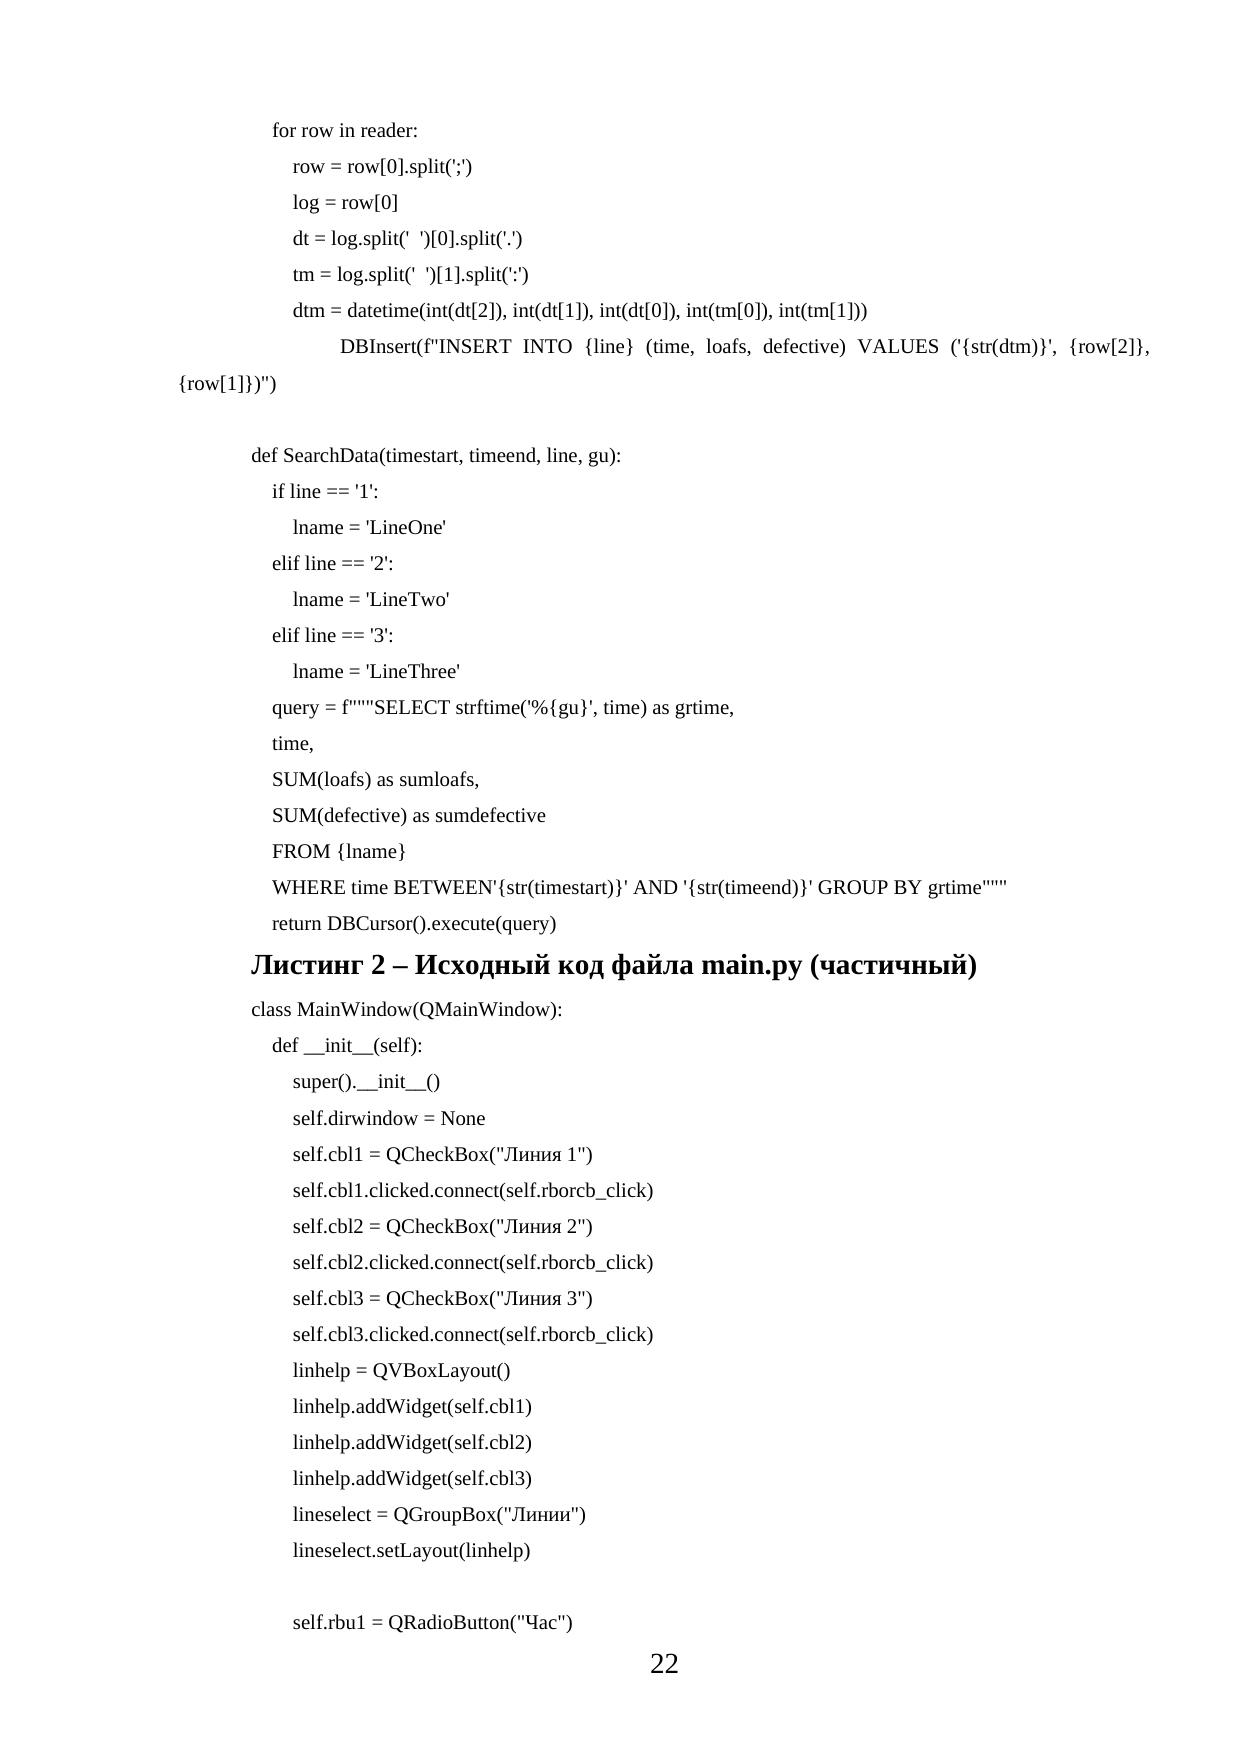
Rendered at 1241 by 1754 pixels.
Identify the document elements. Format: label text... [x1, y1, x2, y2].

text linhelp.addWidget(self.cbl3) [177, 1466, 1151, 1490]
text SUM(defective) as sumdefective [177, 803, 1151, 827]
text elif line == '3': [177, 623, 1151, 647]
text lineselect.setLayout(linhelp) [177, 1538, 1151, 1562]
text self.cbl3 = QCheckBox("Линия 3") [177, 1286, 1151, 1310]
text self.dirwindow = None [177, 1106, 1151, 1129]
text elif line == '2': [177, 551, 1151, 575]
text self.cbl2 = QCheckBox("Линия 2") [177, 1214, 1151, 1238]
text lname = 'LineTwo' [177, 587, 1151, 611]
text def __init__(self): [177, 1033, 1151, 1057]
text class MainWindow(QMainWindow): [177, 997, 1151, 1021]
text WHERE time BETWEEN'{str(timestart)}' AND '{str(timeend)}' GROUP BY grtime""" [177, 875, 1151, 899]
text if line == '1': [177, 478, 1151, 503]
text linhelp.addWidget(self.cbl2) [177, 1430, 1151, 1454]
text FROM {lname} [177, 839, 1151, 863]
text self.cbl1 = QCheckBox("Линия 1") [177, 1142, 1151, 1166]
text for row in reader: [177, 118, 1151, 142]
text row = row[0].split(';') [177, 154, 1151, 178]
text log = row[0] [177, 190, 1151, 214]
text query = f"""SELECT strftime('%{gu}', time) as grtime, [177, 695, 1151, 719]
text self.rbu1 = QRadioButton("Час") [177, 1610, 1151, 1634]
text def SearchData(timestart, timeend, line, gu): [177, 442, 1151, 467]
text lname = 'LineThree' [177, 659, 1151, 683]
text Листинг 2 – Исходный код файла main.py (частичный) [177, 947, 1151, 981]
text time, [177, 731, 1151, 755]
text linhelp = QVBoxLayout() [177, 1358, 1151, 1382]
text self.cbl1.clicked.connect(self.rborcb_click) [177, 1178, 1151, 1202]
text dtm = datetime(int(dt[2]), int(dt[1]), int(dt[0]), int(tm[0]), int(tm[1])) [177, 298, 1151, 322]
text SUM(loafs) as sumloafs, [177, 767, 1151, 791]
text lname = 'LineOne' [177, 514, 1151, 539]
text return DBCursor().execute(query) [177, 911, 1151, 935]
text DBInsert(f"INSERT INTO {line} (time, loafs, defective) VALUES ('{str(dtm)}', {row[2]}, {row[1]})") [177, 334, 1151, 394]
text self.cbl3.clicked.connect(self.rborcb_click) [177, 1322, 1151, 1346]
text dt = log.split(' ')[0].split('.') [177, 226, 1151, 250]
text super().__init__() [177, 1069, 1151, 1093]
text linhelp.addWidget(self.cbl1) [177, 1394, 1151, 1418]
text lineselect = QGroupBox("Линии") [177, 1502, 1151, 1526]
text self.cbl2.clicked.connect(self.rborcb_click) [177, 1250, 1151, 1274]
text tm = log.split(' ')[1].split(':') [177, 262, 1151, 286]
